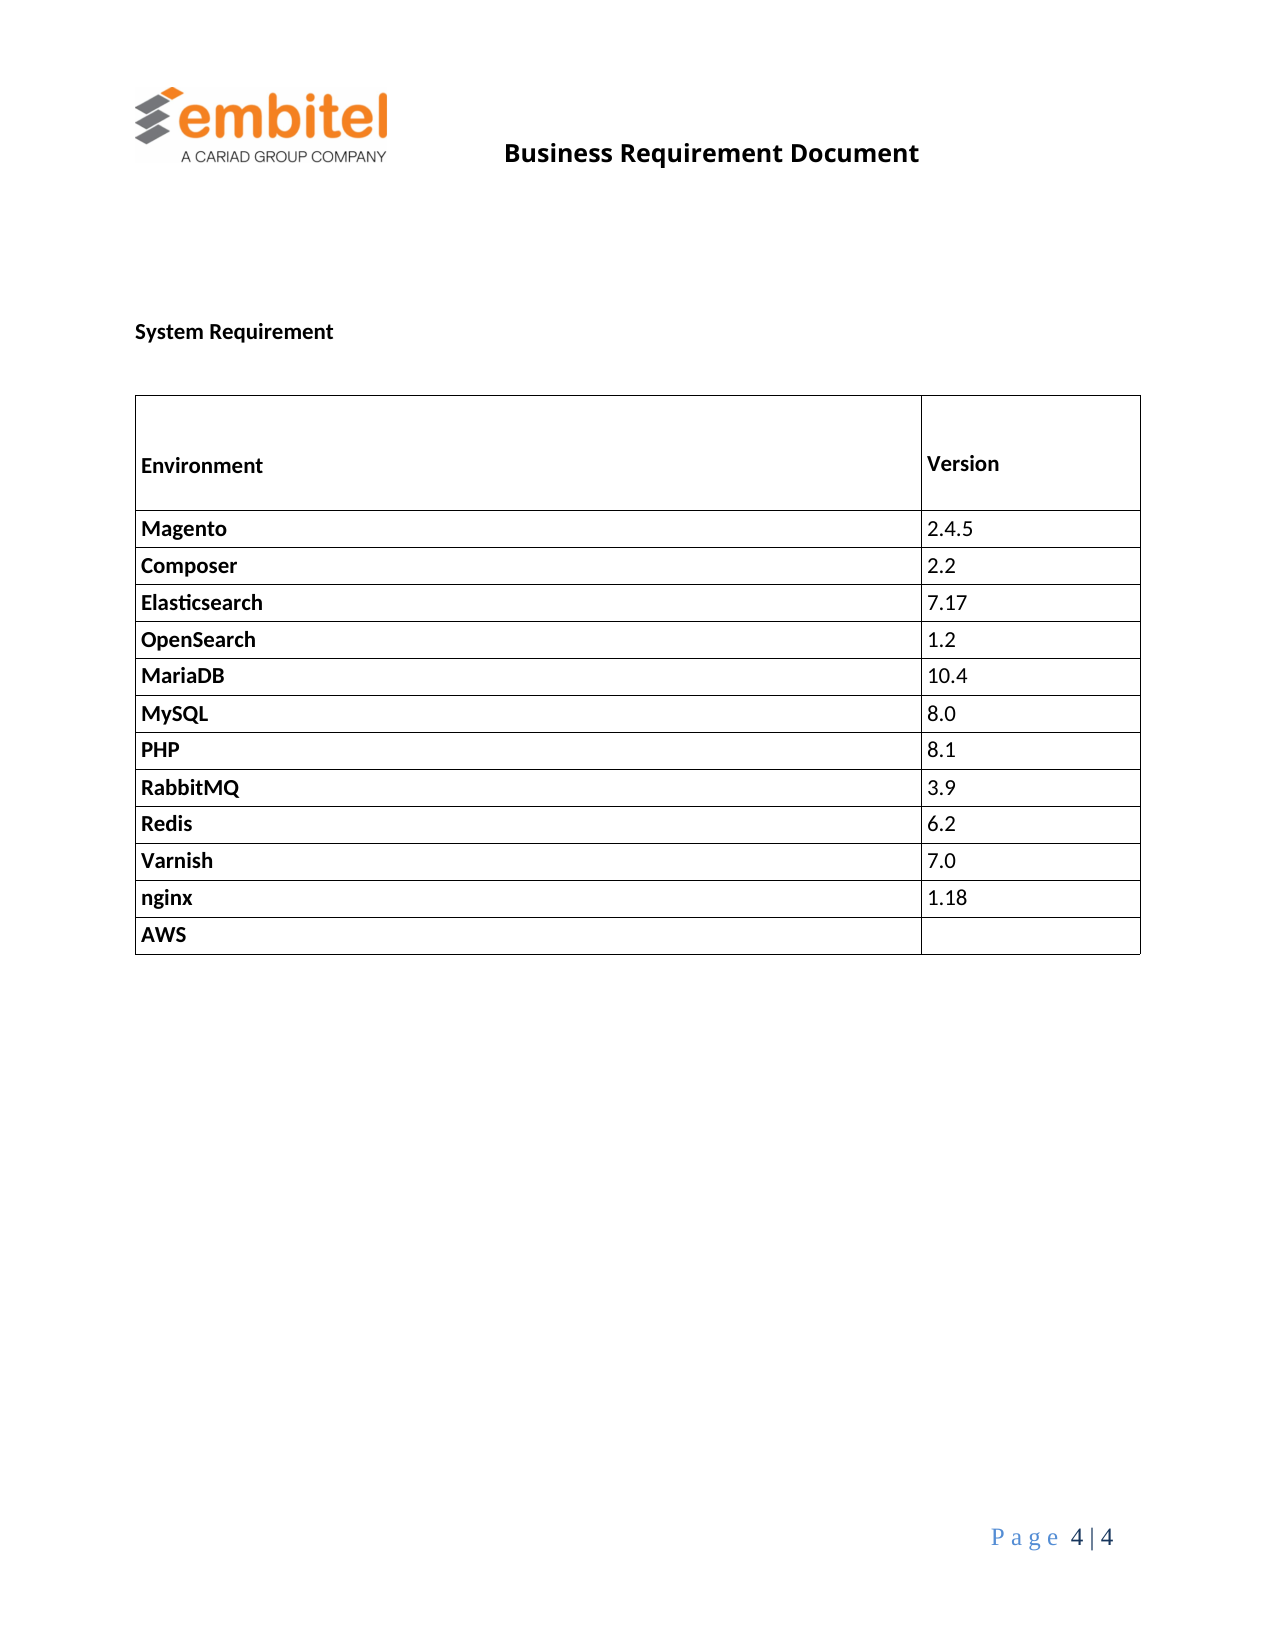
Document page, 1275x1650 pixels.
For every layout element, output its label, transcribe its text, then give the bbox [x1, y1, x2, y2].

text System Requirement [135, 320, 1140, 345]
table_cell Elasticsearch [136, 585, 921, 621]
table_cell 7.17 [922, 585, 1140, 621]
table_cell 7.0 [922, 844, 1140, 879]
picture [135, 87, 388, 163]
table_cell Varnish [136, 844, 921, 879]
table_cell PHP [136, 733, 921, 769]
table_cell [922, 918, 1140, 953]
table_header Version [922, 396, 1140, 510]
table_cell Redis [136, 807, 921, 843]
table_cell 3.9 [922, 770, 1140, 806]
table_cell 8.1 [922, 733, 1140, 769]
table_cell OpenSearch [136, 622, 921, 658]
table_cell MySQL [136, 696, 921, 732]
table_cell Composer [136, 548, 921, 584]
table_cell 10.4 [922, 659, 1140, 695]
table_cell Magento [136, 511, 921, 547]
table_cell RabbitMQ [136, 770, 921, 806]
table_cell 1.18 [922, 881, 1140, 917]
table_cell 1.2 [922, 622, 1140, 658]
table_cell 8.0 [922, 696, 1140, 732]
table_cell MariaDB [136, 659, 921, 695]
table_cell nginx [136, 881, 921, 917]
table_cell 2.4.5 [922, 511, 1140, 547]
table_cell AWS [136, 918, 921, 953]
table_header Environment [136, 396, 921, 510]
table_cell 6.2 [922, 807, 1140, 843]
table_cell 2.2 [922, 548, 1140, 584]
